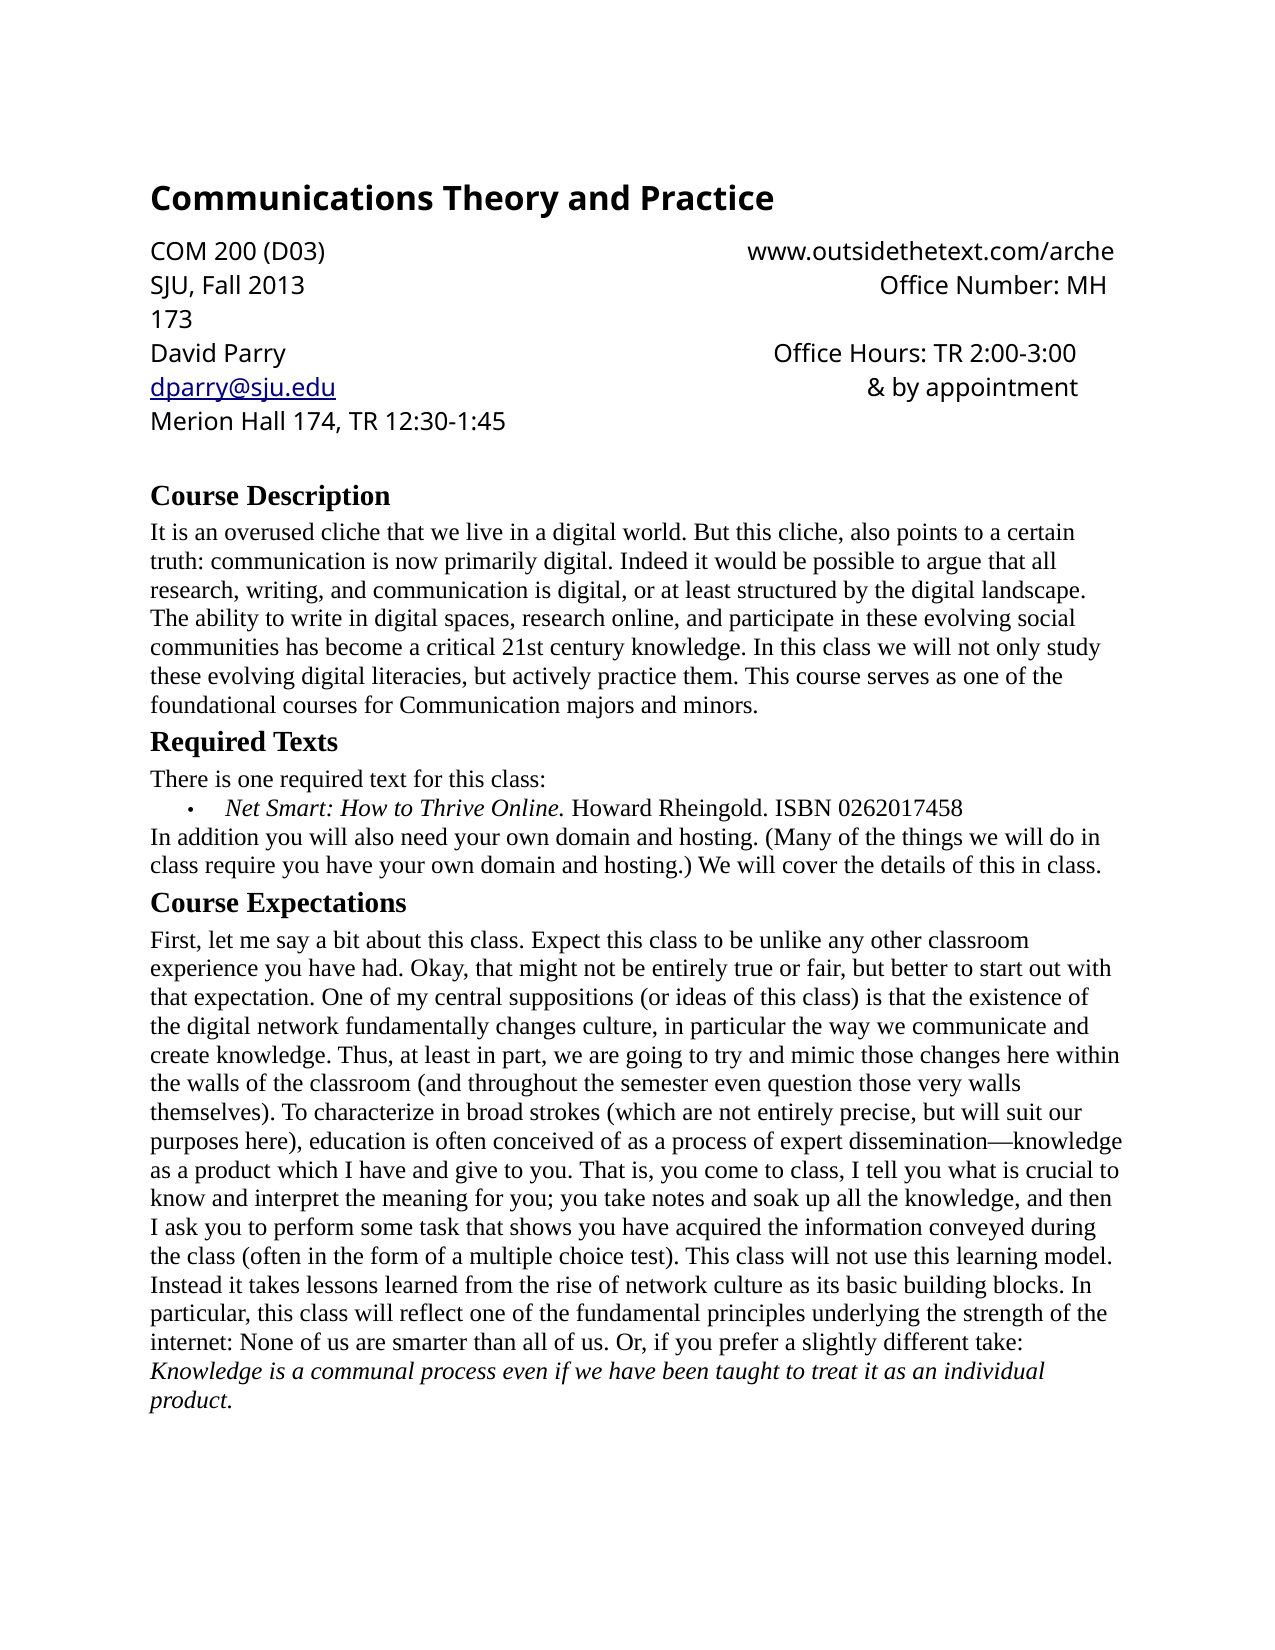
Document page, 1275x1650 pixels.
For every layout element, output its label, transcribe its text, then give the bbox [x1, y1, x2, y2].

text Merion Hall 174, TR 12:30-1:45 [150, 403, 1125, 438]
text It is an overused cliche that we live in a digital world. But this cliche, also points to a certain truth: communication is now primarily digital. Indeed it would be possible to argue that all research, writing, and communication is digital, or at least structured by the digital landscape. The ability to write in digital spaces, research online, and participate in these evolving social communities has become a critical 21st century knowledge. In this class we will not only study these evolving digital literacies, but actively practice them. This course serves as one of the foundational courses for Communication majors and minors. [150, 517, 1125, 718]
subtitle Communications Theory and Practice [150, 175, 1125, 221]
text In addition you will also need your own domain and hosting. (Many of the things we will do in class require you have your own domain and hosting.) We will cover the details of this in class. [150, 822, 1125, 879]
subtitle Required Texts [150, 724, 1125, 758]
text SJU, Fall 2013 Office Number: MH 173 [150, 267, 1125, 335]
text First, let me say a bit about this class. Expect this class to be unlike any other classroom experience you have had. Okay, that might not be entirely true or fair, but better to start out with that expectation. One of my central suppositions (or ideas of this class) is that the existence of the digital network fundamentally changes culture, in particular the way we communicate and create knowledge. Thus, at least in part, we are going to try and mimic those changes here within the walls of the classroom (and throughout the semester even question those very walls themselves). To characterize in broad strokes (which are not entirely precise, but will suit our purposes here), education is often conceived of as a process of expert dissemination—knowledge as a product which I have and give to you. That is, you come to class, I tell you what is crucial to know and interpret the meaning for you; you take notes and soak up all the knowledge, and then I ask you to perform some task that shows you have acquired the information conveyed during the class (often in the form of a multiple choice test). This class will not use this learning model. Instead it takes lessons learned from the rise of network culture as its basic building blocks. In particular, this class will reflect one of the fundamental principles underlying the strength of the internet: None of us are smarter than all of us. Or, if you prefer a slightly different take: Knowledge is a communal process even if we have been taught to treat it as an individual product. [150, 925, 1125, 1413]
subtitle Course Description [150, 478, 1125, 511]
list Net Smart: How to Thrive Online. Howard Rheingold. ISBN 0262017458 [187, 793, 1125, 822]
text There is one required text for this class: [150, 764, 1125, 793]
subtitle Course Expectations [150, 885, 1125, 919]
text David Parry Office Hours: TR 2:00-3:00 [150, 335, 1125, 369]
text COM 200 (D03) www.outsidethetext.com/arche [150, 233, 1125, 267]
text dparry@sju.edu & by appointment [150, 369, 1125, 403]
